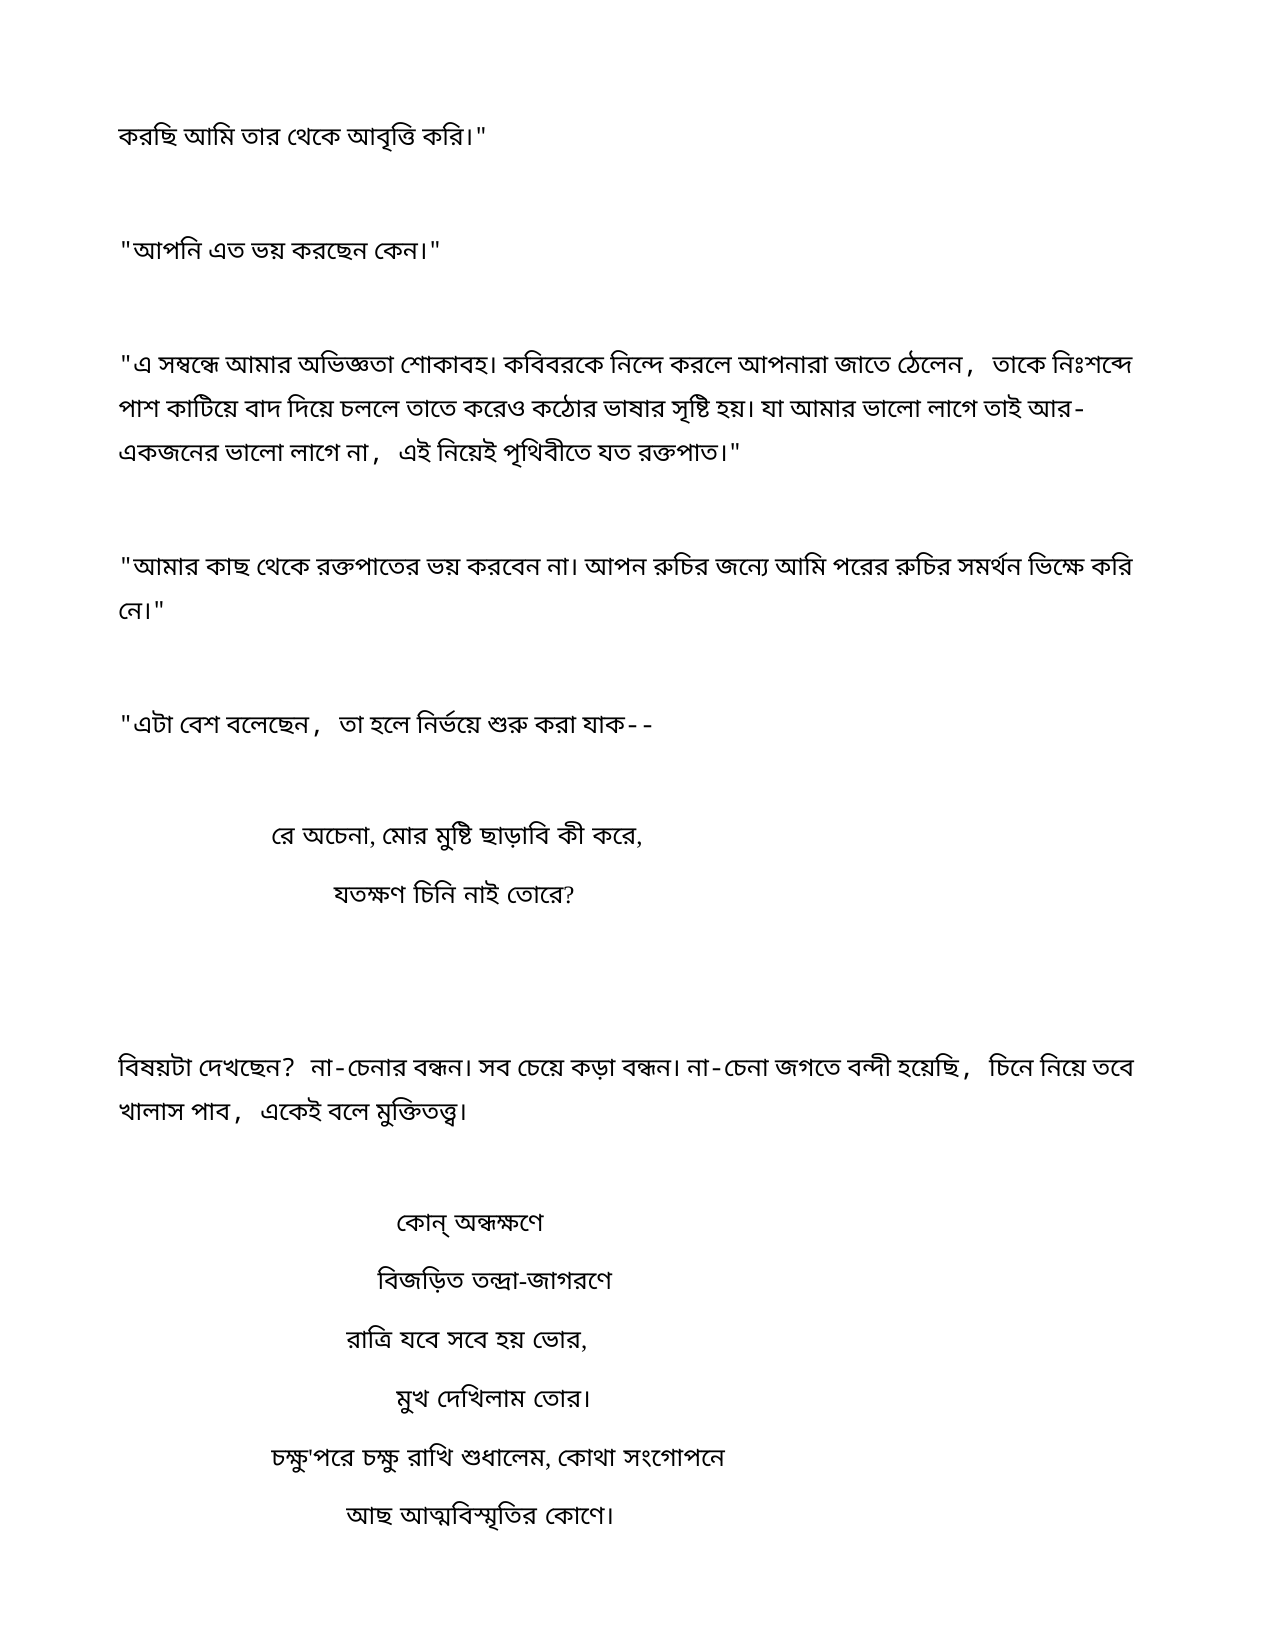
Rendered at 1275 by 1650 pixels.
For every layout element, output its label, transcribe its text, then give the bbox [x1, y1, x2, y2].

text আছ আত্মবিস্মৃতির কোণে। [177, 1501, 1098, 1531]
text রাত্রি যবে সবে হয় ভোর, [177, 1325, 1098, 1354]
text "আপনি এত ভয় করছেন কেন।" [118, 232, 1157, 269]
text চক্ষু'পরে চক্ষু রাখি শুধালেম, কোথা সংগোপনে [177, 1443, 1098, 1472]
text রে অচেনা, মোর মুষ্টি ছাড়াবি কী করে, [445, 821, 1098, 851]
text "এ সম্বন্ধে আমার অভিজ্ঞতা শোকাবহ। কবিবরকে নিন্দে করলে আপনারা জাতে ঠেলেন, তাকে নিঃশব্দে পাশ কাটিয়ে বাদ দিয়ে চললে তাতে করেও কঠোর ভাষার সৃষ্টি হয়। যা আমার ভালো লাগে তাই আর-একজনের ভালো লাগে না, এই নিয়েই পৃথিবীতে যত রক্তপাত।" [118, 347, 1157, 471]
text মুখ দেখিলাম তোর। [177, 1384, 1098, 1413]
text "আমার কাছ থেকে রক্তপাতের ভয় করবেন না। আপন রুচির জন্যে আমি পরের রুচির সমর্থন ভিক্ষে করি নে।" [118, 549, 1157, 629]
text বিজড়িত তন্দ্রা-জাগরণে [177, 1266, 1098, 1296]
text রে অচেনা, মোর মুষ্টি ছাড়াবি কী করে, [177, 821, 456, 851]
text কোন্‌ অন্ধক্ষণে [177, 1208, 1098, 1237]
text "এটা বেশ বলেছেন, তা হলে নির্ভয়ে শুরু করা যাক-- [118, 707, 1157, 744]
text করছি আমি তার থেকে আবৃত্তি করি।" [118, 118, 1157, 155]
text বিষয়টা দেখছেন? না-চেনার বন্ধন। সব চেয়ে কড়া বন্ধন। না-চেনা জগতে বন্দী হয়েছি, চিনে নিয়ে তবে খালাস পাব, একেই বলে মুক্তিতত্ত্ব। [118, 1049, 1157, 1130]
text যতক্ষণ চিনি নাই তোরে? [177, 880, 1098, 909]
